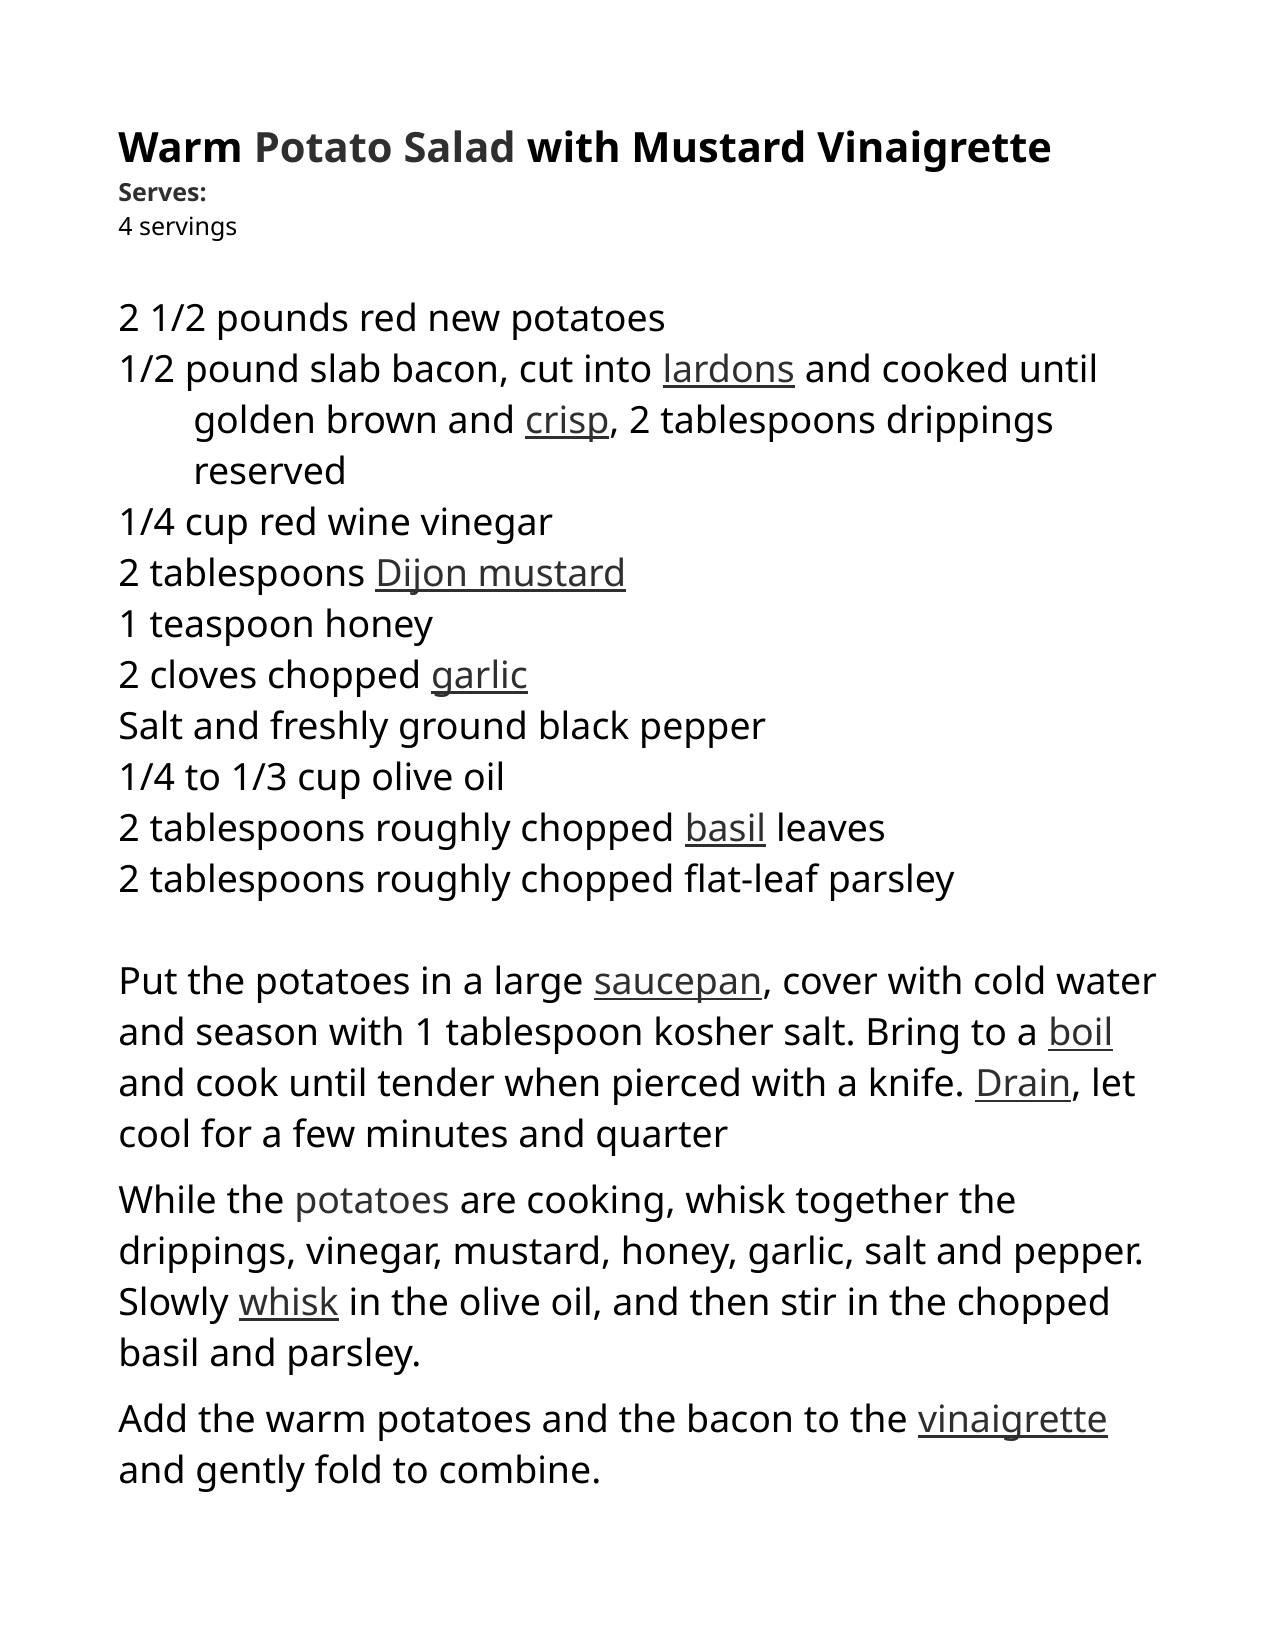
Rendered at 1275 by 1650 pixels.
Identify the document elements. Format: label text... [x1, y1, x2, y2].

text Add the warm potatoes and the bacon to the vinaigrette and gently fold to combine. [118, 1392, 1157, 1494]
text 1/4 cup red wine vinegar [118, 495, 1157, 546]
text 2 tablespoons Dijon mustard [118, 546, 1157, 597]
text 2 cloves chopped garlic [118, 648, 1157, 699]
text 2 tablespoons roughly chopped basil leaves [118, 801, 1157, 852]
text 1/2 pound slab bacon, cut into lardons and cooked until golden brown and crisp, 2 tablespoons drippings reserved [118, 342, 1157, 495]
text While the potatoes are cooking, whisk together the drippings, vinegar, mustard, honey, garlic, salt and pepper. Slowly whisk in the olive oil, and then stir in the chopped basil and parsley. [118, 1173, 1157, 1377]
text 2 tablespoons roughly chopped flat-leaf parsley [118, 852, 1157, 903]
text 4 servings [118, 209, 1157, 243]
text Warm Potato Salad with Mustard Vinaigrette [118, 118, 1157, 175]
text 2 1/2 pounds red new potatoes [118, 291, 1157, 342]
text Put the potatoes in a large saucepan, cover with cold water and season with 1 tablespoon kosher salt. Bring to a boil and cook until tender when pierced with a knife. Drain, let cool for a few minutes and quarter [118, 954, 1157, 1159]
text Serves: [118, 175, 1157, 209]
text Salt and freshly ground black pepper [118, 699, 1157, 750]
text 1/4 to 1/3 cup olive oil [118, 750, 1157, 801]
text 1 teaspoon honey [118, 597, 1157, 648]
